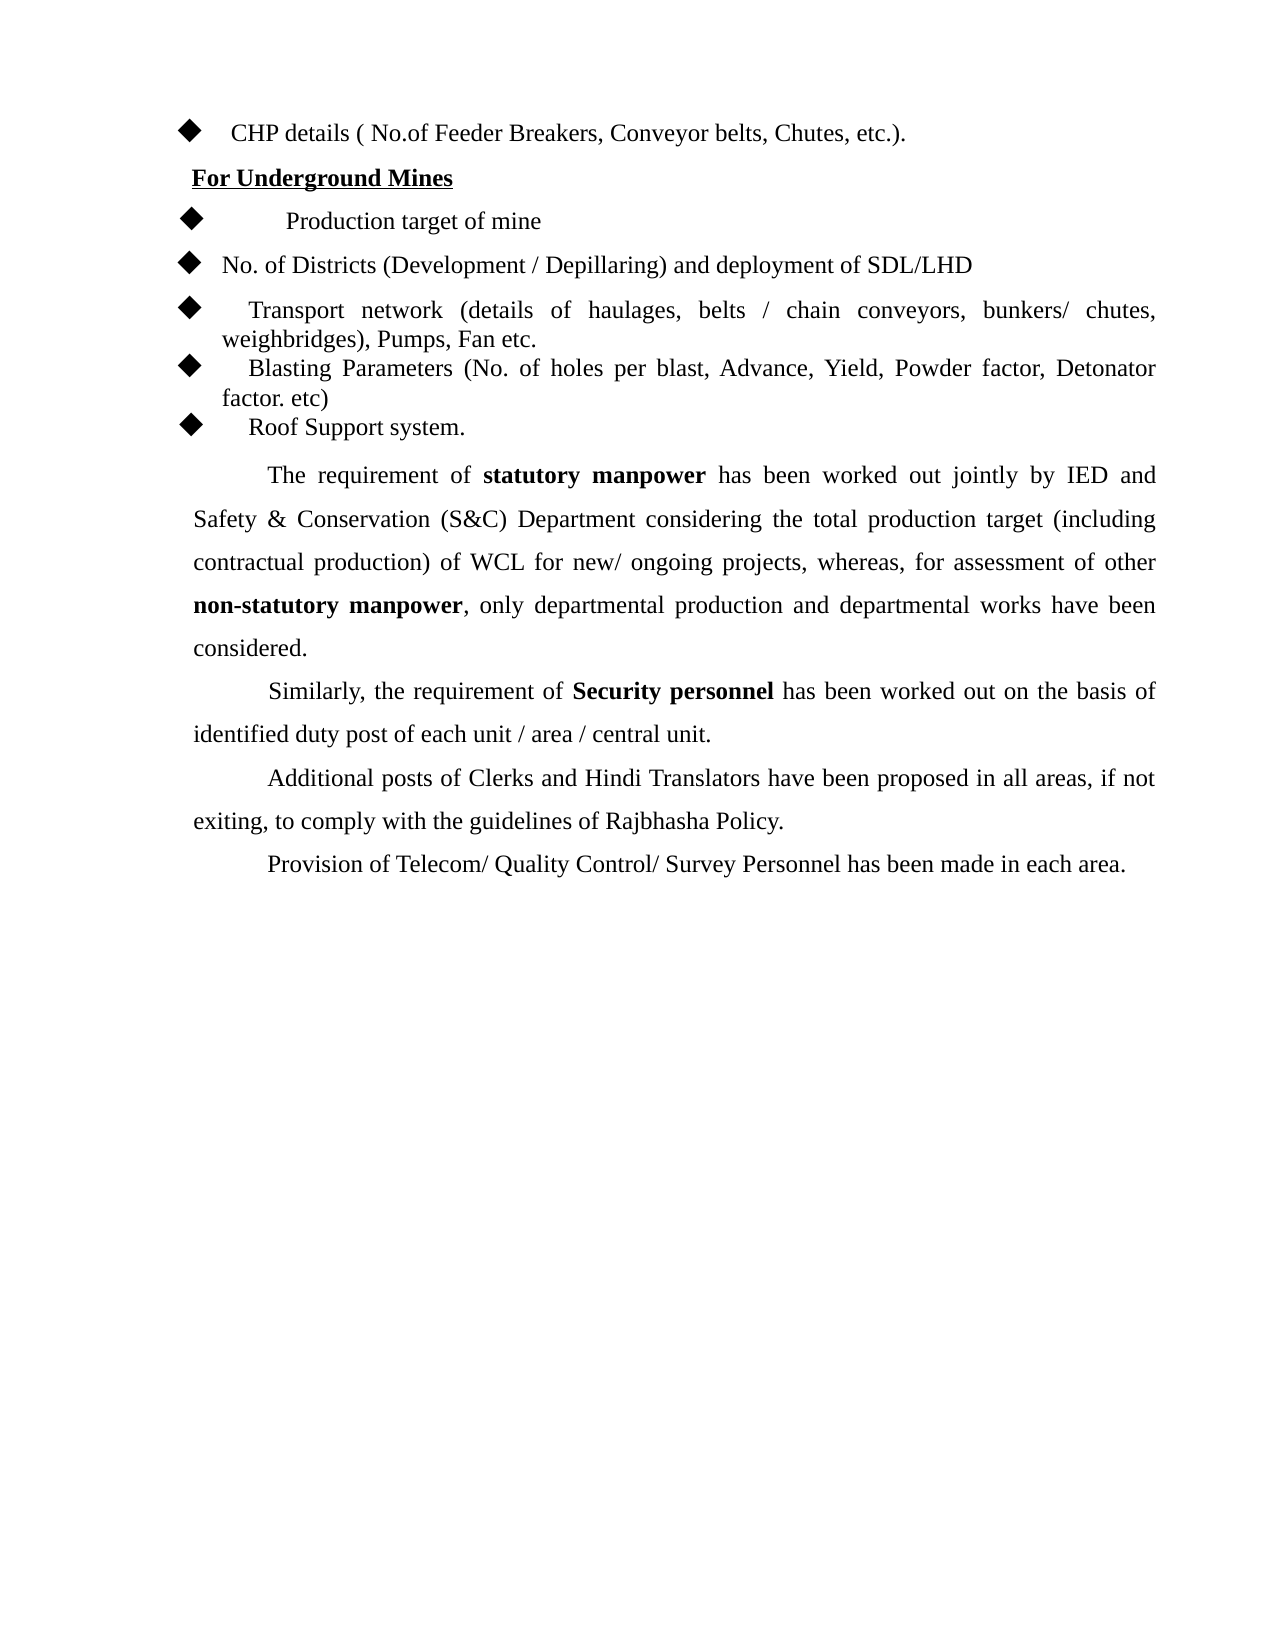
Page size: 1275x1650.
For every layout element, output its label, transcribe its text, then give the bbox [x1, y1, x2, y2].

list Production target of mine [177, 206, 1157, 235]
text Similarly, the requirement of Security personnel has been worked out on the basis of identified duty post of each unit / area / central unit. [193, 676, 1157, 748]
list No. of Districts (Development / Depillaring) and deployment of SDL/LHD [175, 250, 1157, 280]
text The requirement of statutory manpower has been worked out jointly by IED and Safety & Conservation (S&C) Department considering the total production target (including contractual production) of WCL for new/ ongoing projects, whereas, for assessment of other non-statutory manpower, only departmental production and departmental works have been considered. [118, 456, 1157, 662]
list Blasting Parameters (No. of holes per blast, Advance, Yield, Powder factor, Detonator factor. etc) [175, 353, 1157, 412]
list Roof Support system. [177, 412, 1157, 441]
text Provision of Telecom/ Quality Control/ Survey Personnel has been made in each area. [193, 849, 1157, 878]
text For Underground Mines [118, 163, 1157, 191]
list Transport network (details of haulages, belts / chain conveyors, bunkers/ chutes, weighbridges), Pumps, Fan etc. [175, 295, 1157, 353]
list CHP details ( No.of Feeder Breakers, Conveyor belts, Chutes, etc.). [175, 118, 1157, 148]
text Additional posts of Clerks and Hindi Translators have been proposed in all areas, if not exiting, to comply with the guidelines of Rajbhasha Policy. [193, 763, 1157, 834]
